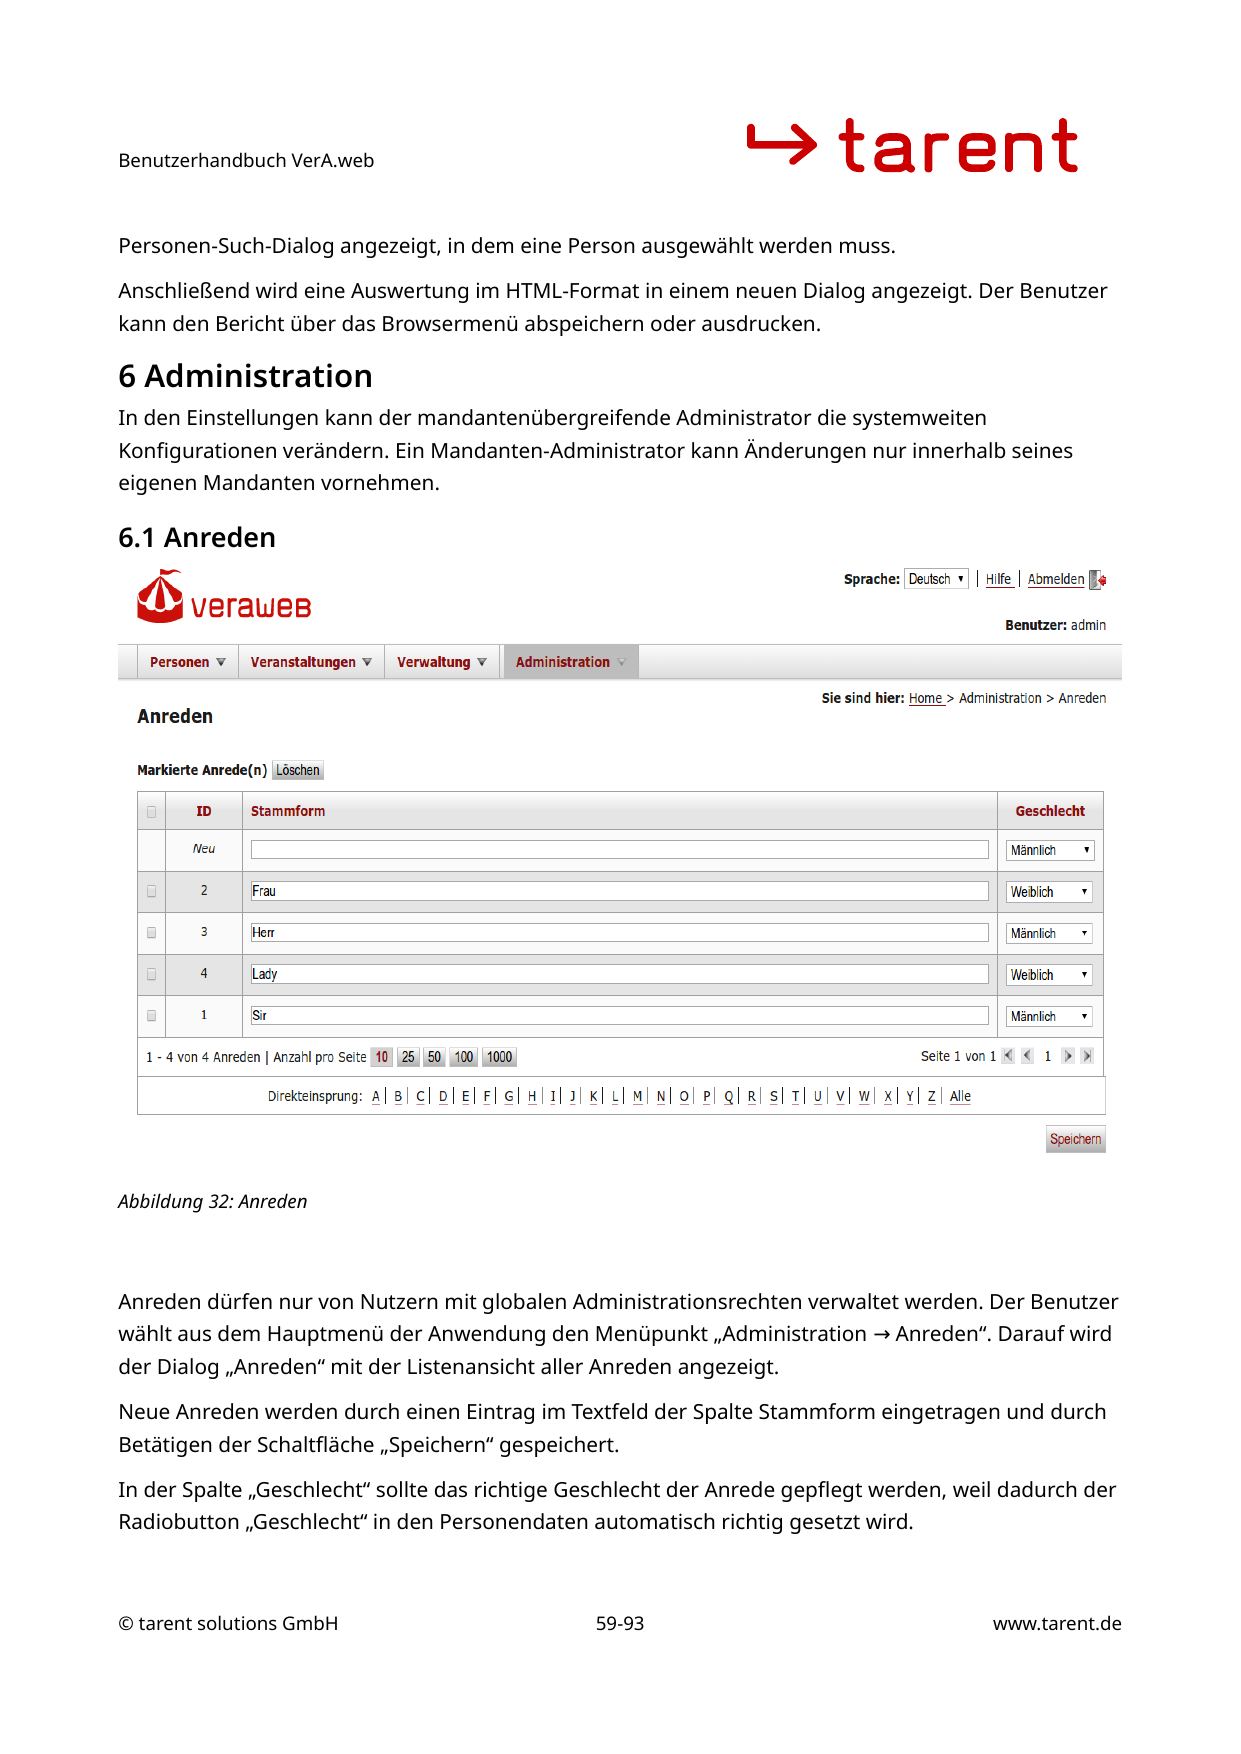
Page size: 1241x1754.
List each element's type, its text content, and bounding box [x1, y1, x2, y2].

subtitle Anreden [118, 519, 1122, 556]
text In den Einstellungen kann der mandantenübergreifende Administrator die systemweiten Konfigurationen verändern. Ein Mandanten-Administrator kann Änderungen nur innerhalb seines eigenen Mandanten vornehmen. [118, 403, 1122, 497]
text Anreden dürfen nur von Nutzern mit globalen Administrationsrechten verwaltet werden. Der Benutzer wählt aus dem Hauptmenü der Anwendung den Menüpunkt „Administration → Anreden“. Darauf wird der Dialog „Anreden“ mit der Listenansicht aller Anreden angezeigt. [118, 1287, 1122, 1381]
picture [118, 561, 1122, 1162]
subtitle Administration [118, 354, 1122, 397]
text Neue Anreden werden durch einen Eintrag im Textfeld der Spalte Stammform eingetragen und durch Betätigen der Schaltfläche „Speichern“ gespeichert. [118, 1397, 1122, 1458]
text Personen-Such-Dialog angezeigt, in dem eine Person ausgewählt werden muss. [118, 232, 1122, 260]
text In der Spalte „Geschlecht“ sollte das richtige Geschlecht der Anrede gepflegt werden, weil dadurch der Radiobutton „Geschlecht“ in den Personendaten automatisch richtig gesetzt wird. [118, 1475, 1122, 1536]
text Abbildung 32: Anreden [118, 1162, 1122, 1214]
text Anschließend wird eine Auswertung im HTML-Format in einem neuen Dialog angezeigt. Der Benutzer kann den Bericht über das Browsermenü abspeichern oder ausdrucken. [118, 277, 1122, 338]
